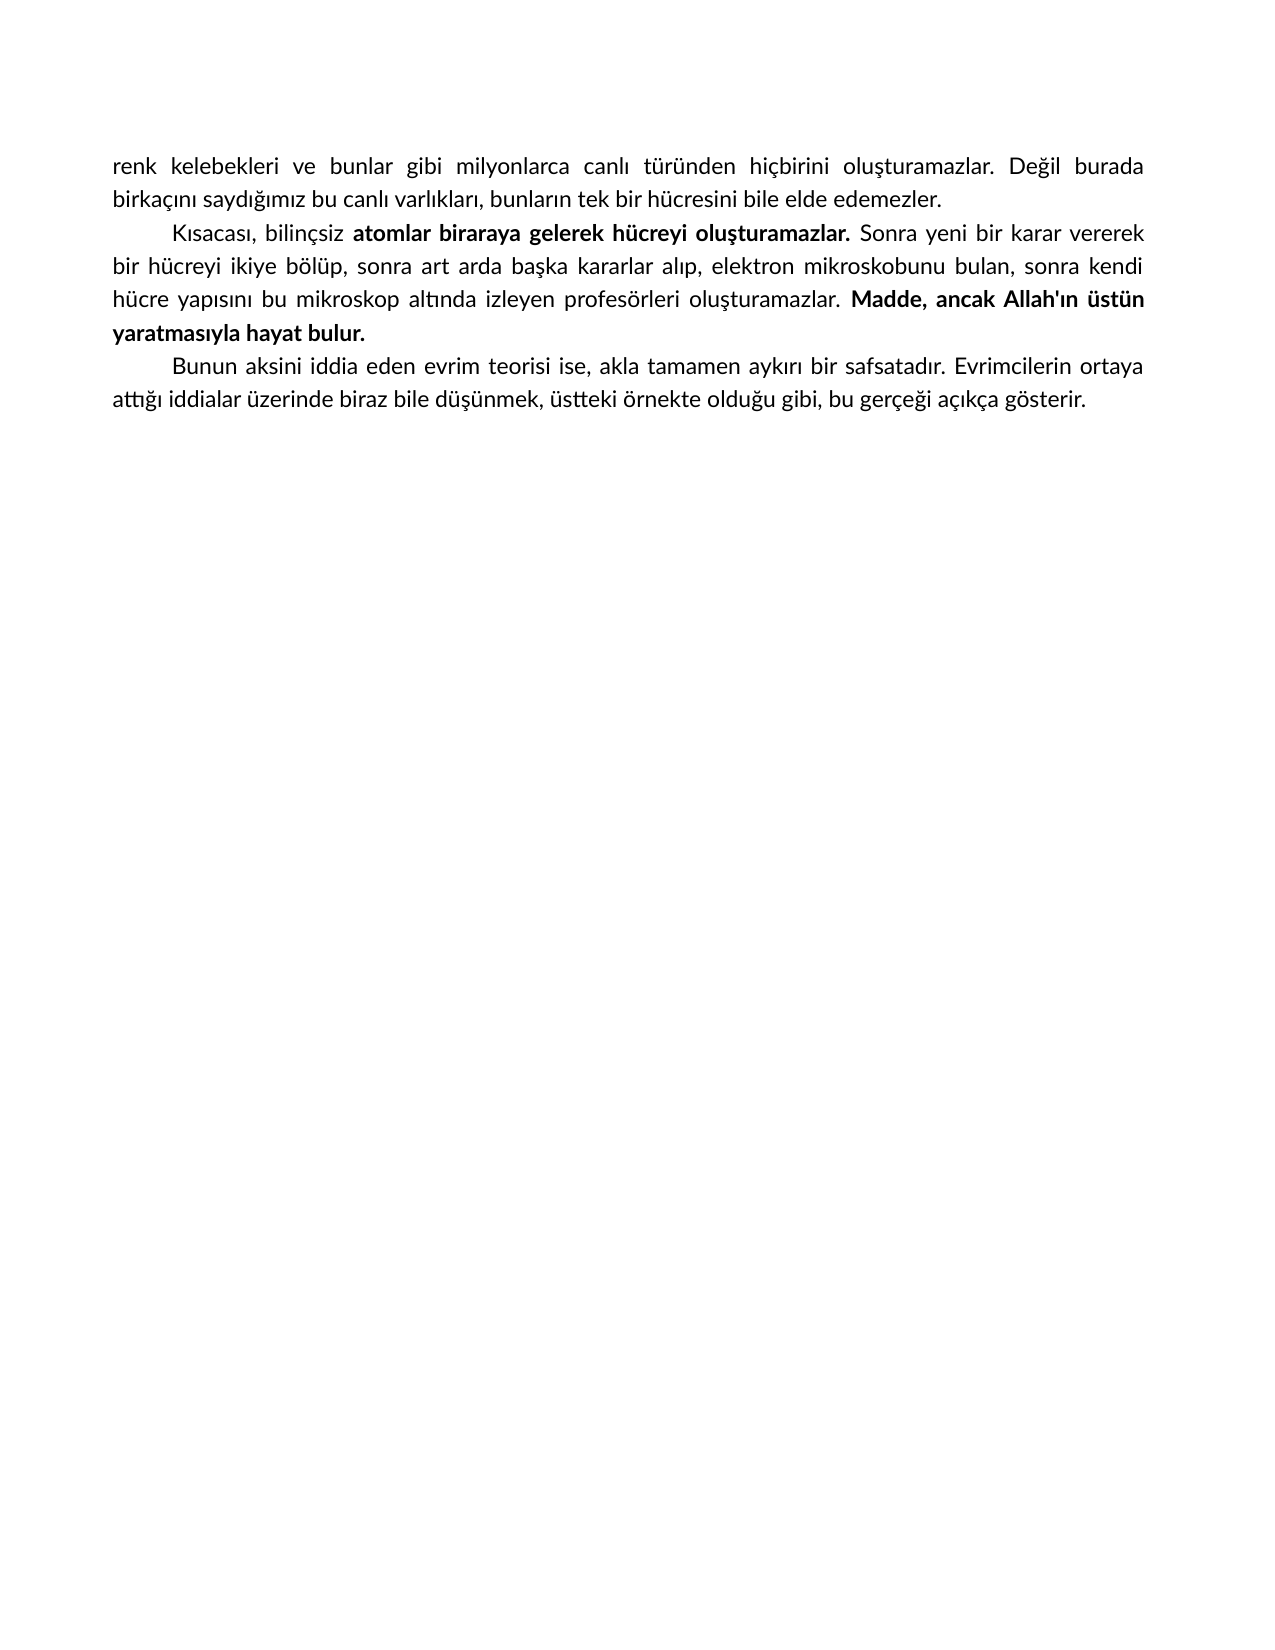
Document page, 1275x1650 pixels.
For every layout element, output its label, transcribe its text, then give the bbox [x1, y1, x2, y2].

text Bunun aksini iddia eden evrim teorisi ise, akla tamamen aykırı bir safsatadır. Evrimcilerin ortaya attığı iddialar üzerinde biraz bile düşünmek, üstteki örnekte olduğu gibi, bu gerçeği açıkça gösterir. [112, 348, 1145, 414]
text Kısacası, bilinçsiz atomlar biraraya gelerek hücreyi oluşturamazlar. Sonra yeni bir karar vererek bir hücreyi ikiye bölüp, sonra art arda başka kararlar alıp, elektron mikroskobunu bulan, sonra kendi hücre yapısını bu mikroskop altında izleyen profesörleri oluşturamazlar. Madde, ancak Allah'ın üstün yaratmasıyla hayat bulur. [112, 214, 1145, 348]
text renk kelebekleri ve bunlar gibi milyonlarca canlı türünden hiçbirini oluşturamazlar. Değil burada birkaçını saydığımız bu canlı varlıkları, bunların tek bir hücresini bile elde edemezler. [112, 148, 1145, 214]
